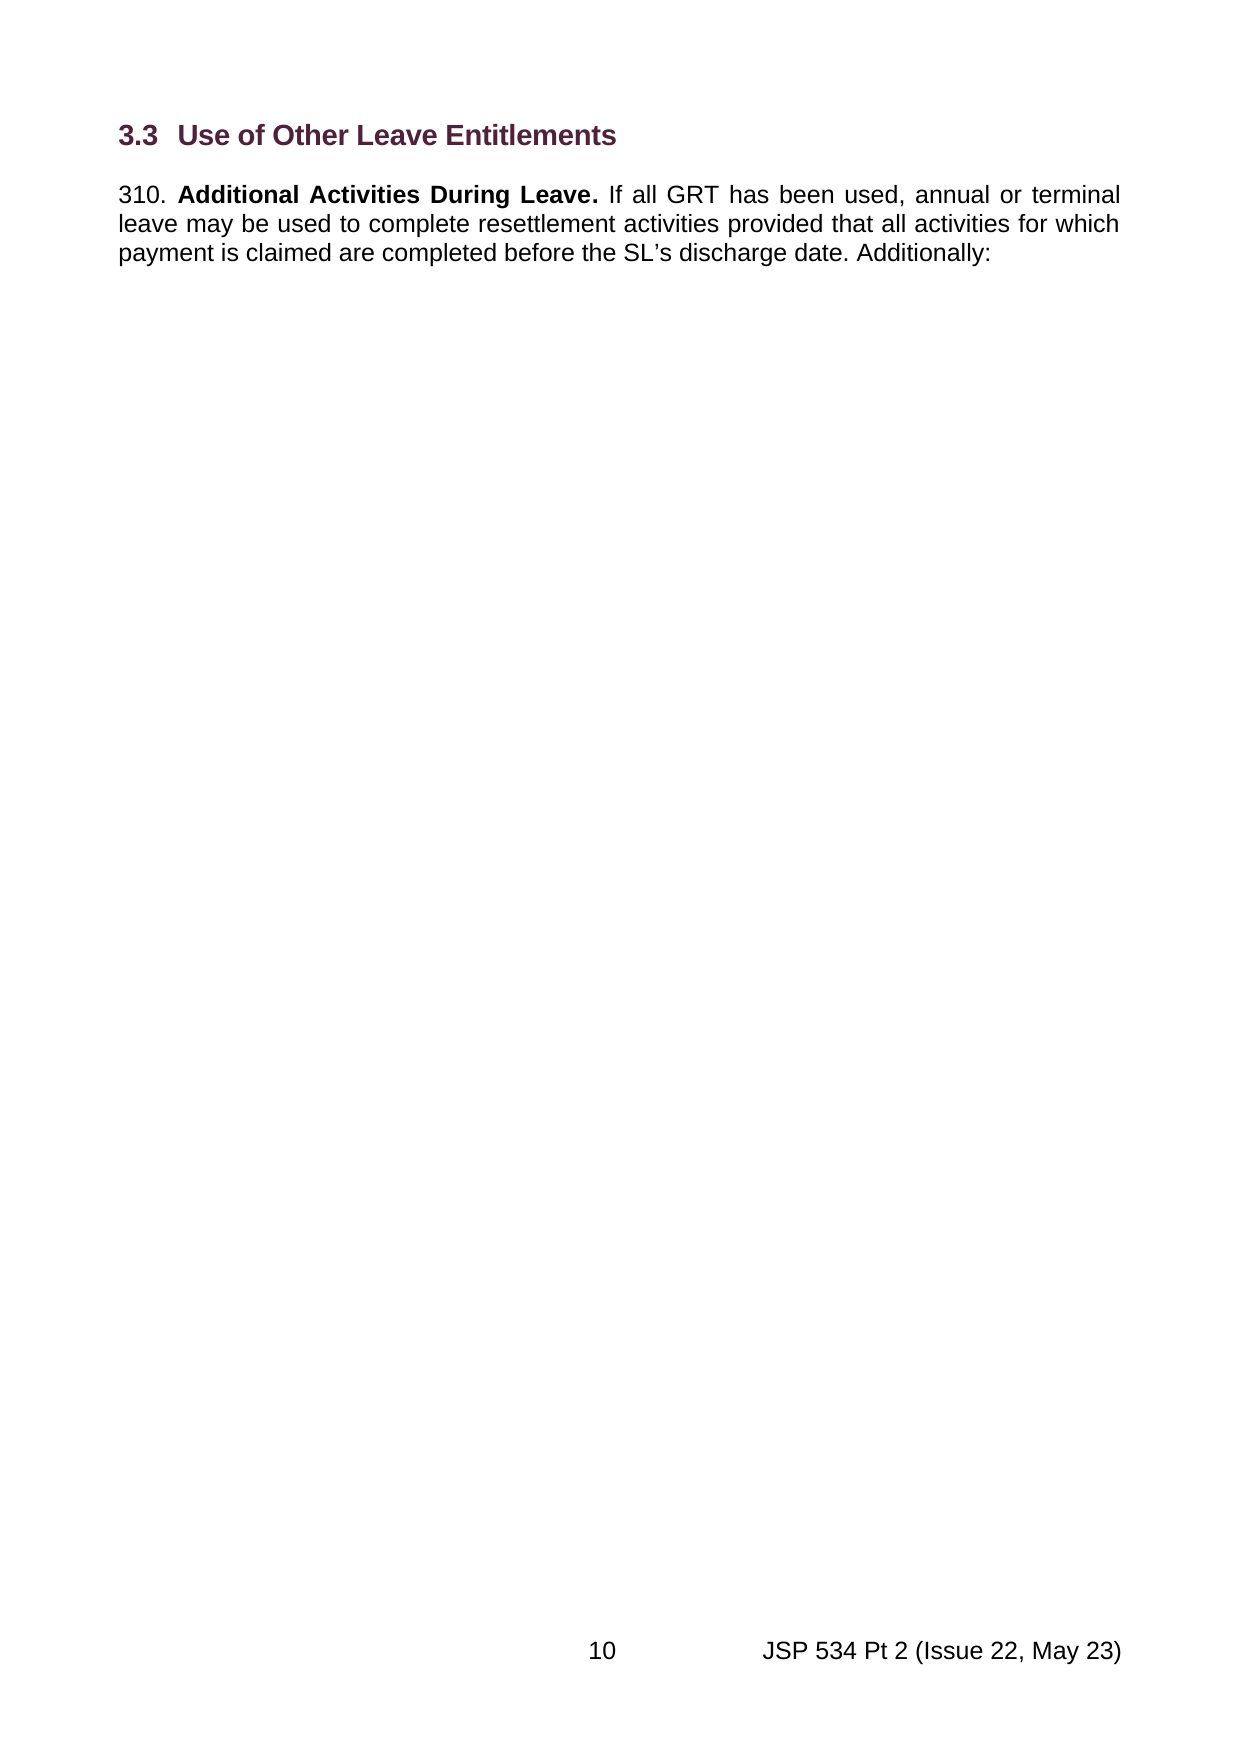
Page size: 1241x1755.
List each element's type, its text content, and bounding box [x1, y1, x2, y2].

subtitle 3.3 Use of Other Leave Entitlements [118, 118, 1122, 152]
list Additional Activities During Leave. If all GRT has been used, annual or terminal leave may be used to complete resettlement activities provided that all activities for which payment is claimed are completed before the SL’s discharge date. Additionally: [118, 180, 1122, 267]
